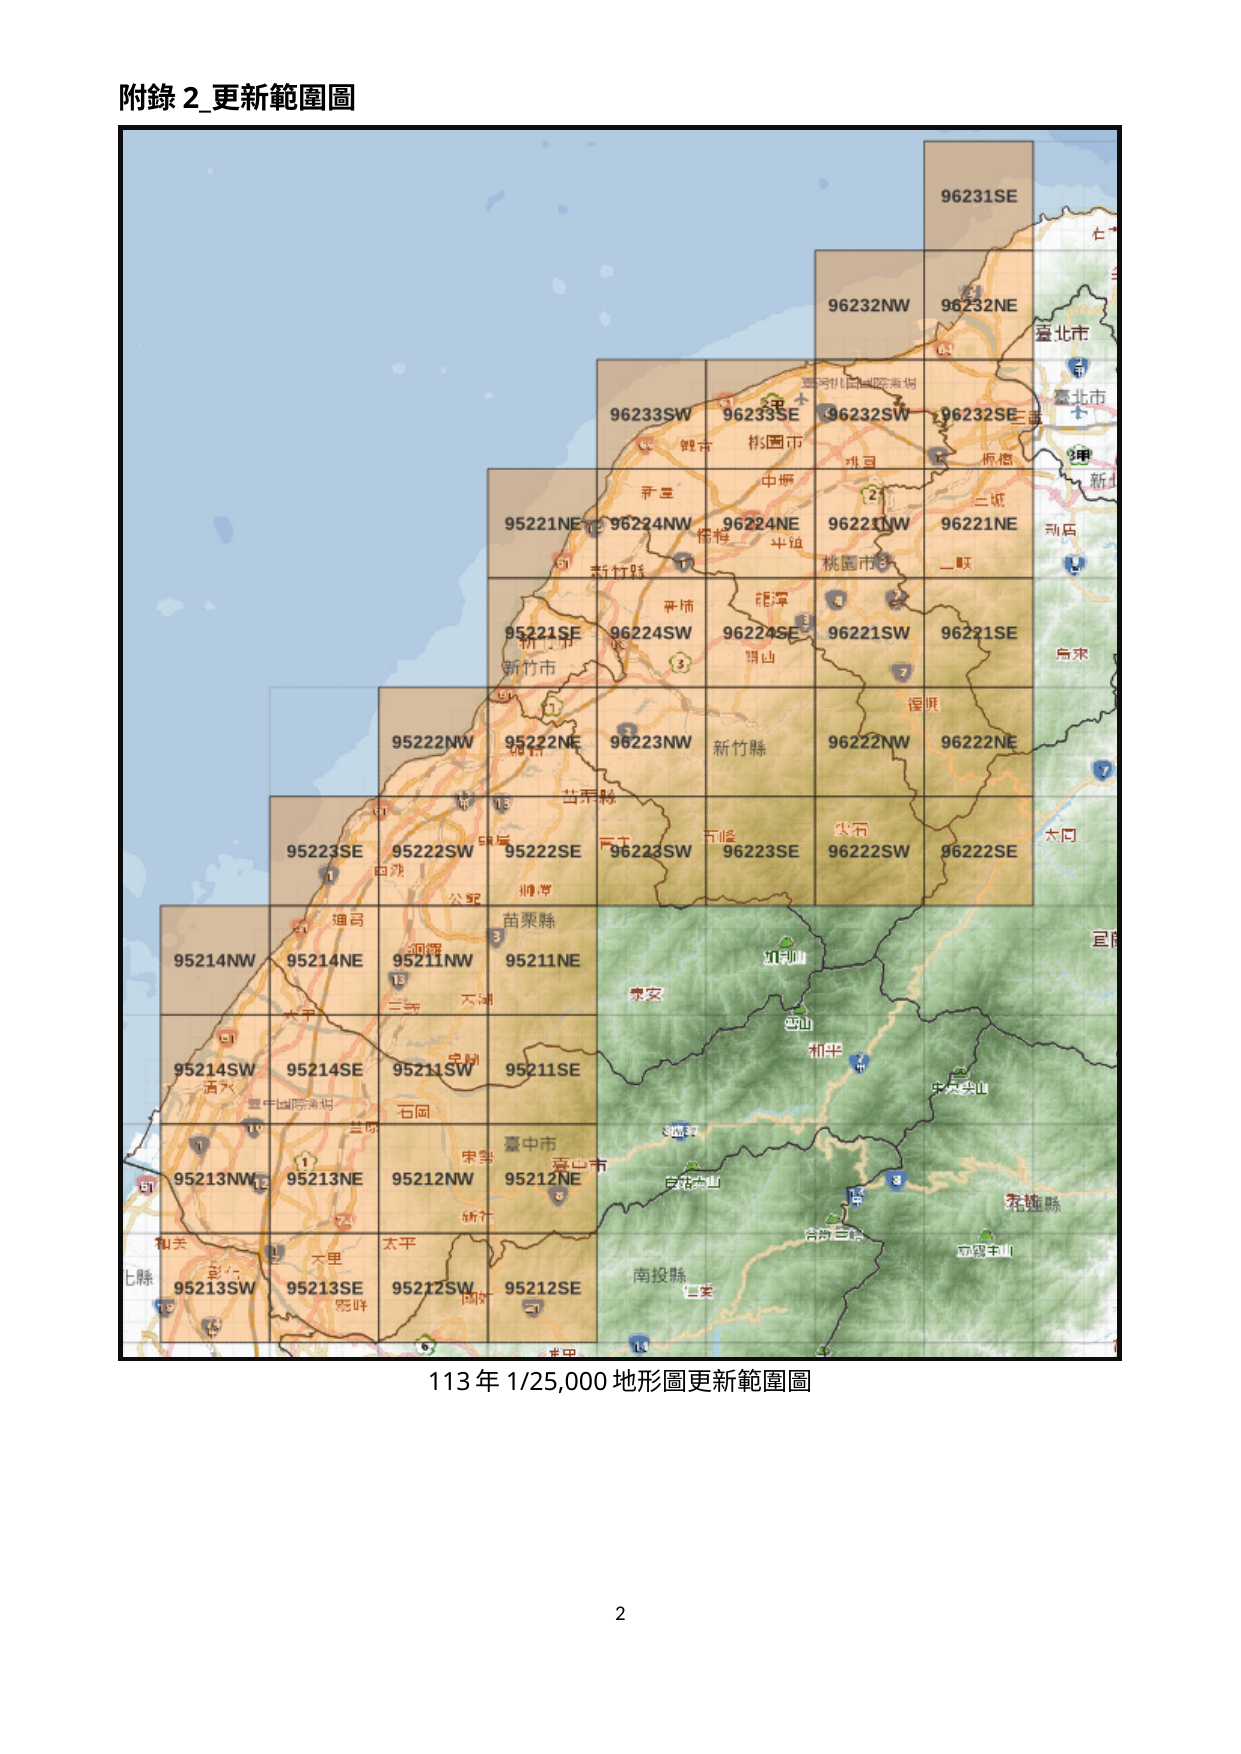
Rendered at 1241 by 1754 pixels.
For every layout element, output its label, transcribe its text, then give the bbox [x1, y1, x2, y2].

text 113年1/25,000地形圖更新範圍圖 [118, 1361, 1122, 1397]
subtitle 附錄2_更新範圍圖 [118, 75, 1122, 117]
